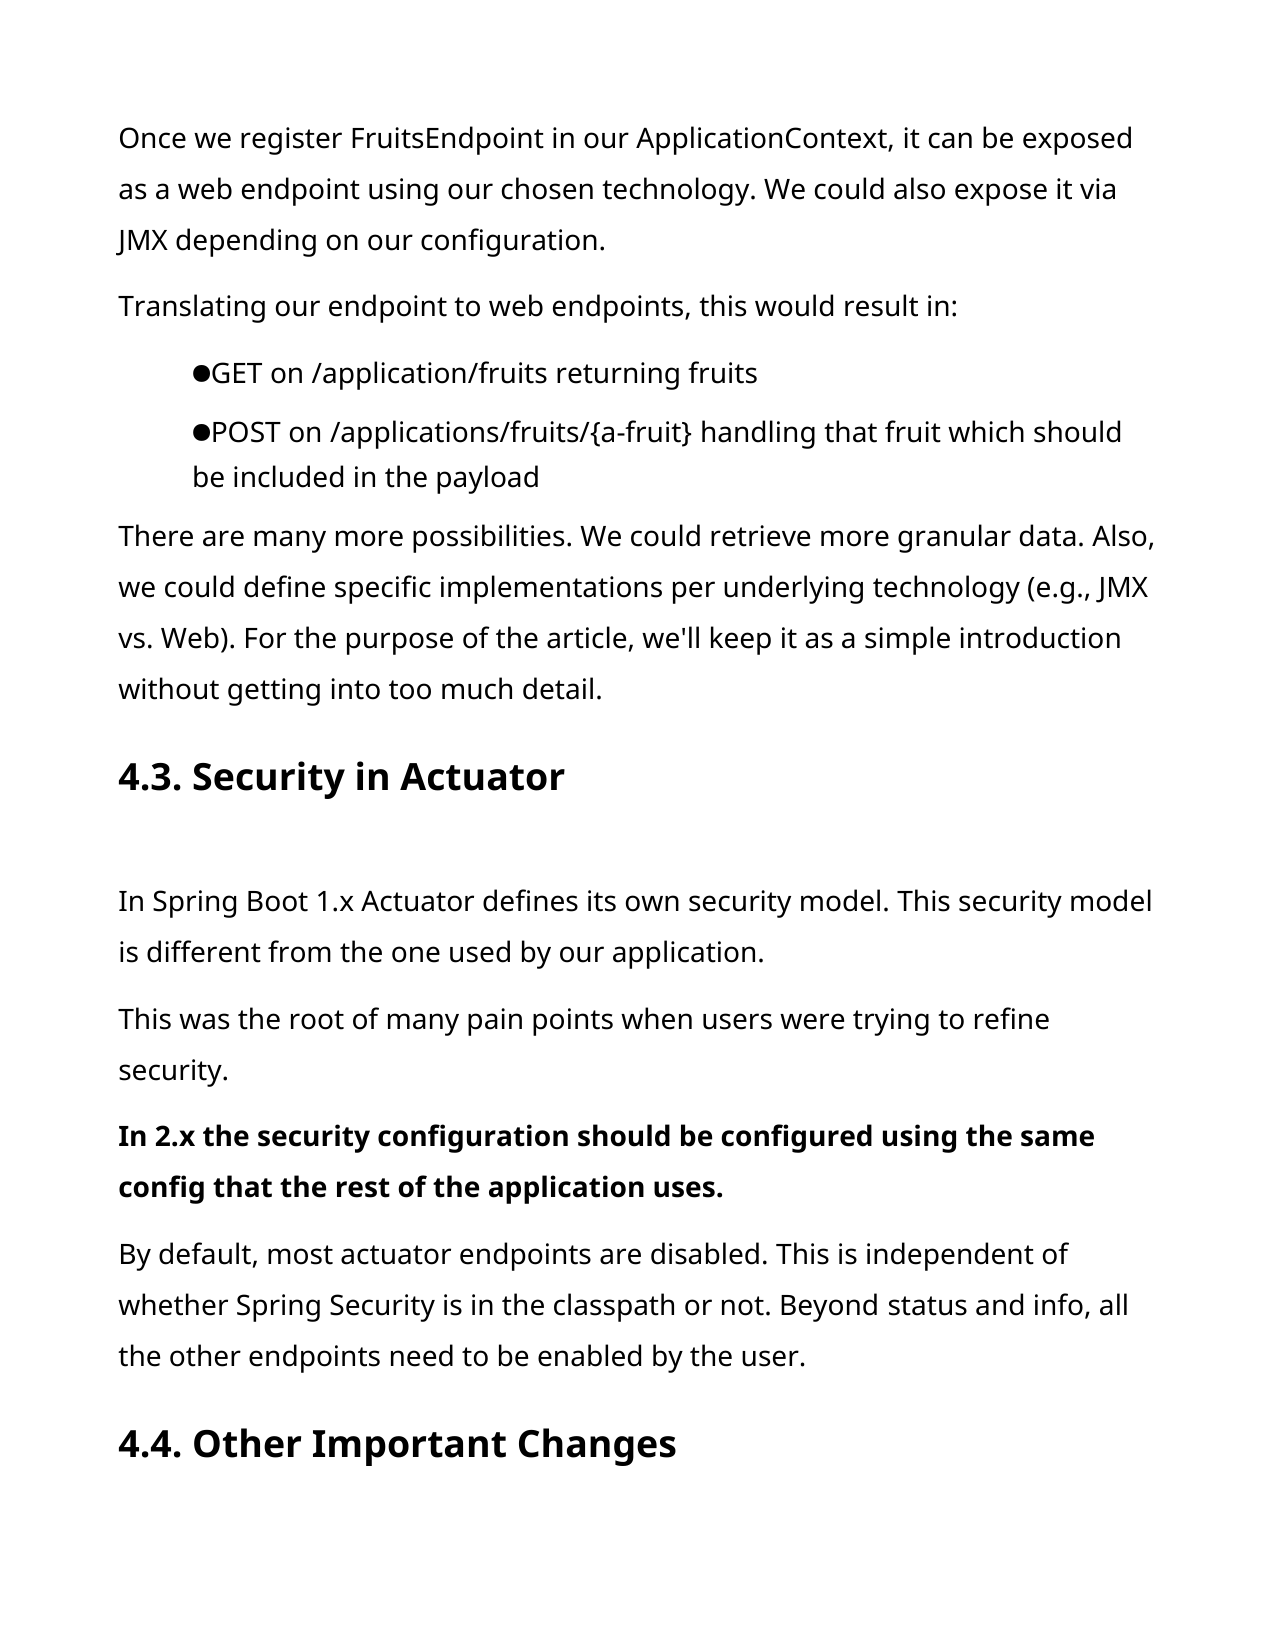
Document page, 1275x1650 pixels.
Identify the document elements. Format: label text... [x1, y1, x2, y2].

text By default, most actuator endpoints are disabled. This is independent of whether Spring Security is in the classpath or not. Beyond status and info, all the other endpoints need to be enabled by the user. [118, 1234, 1157, 1374]
text In 2.x the security configuration should be configured using the same config that the rest of the application uses. [118, 1117, 1157, 1206]
text Once we register FruitsEndpoint in our ApplicationContext, it can be exposed as a web endpoint using our chosen technology. We could also expose it via JMX depending on our configuration. [118, 118, 1157, 258]
list GET on /application/fruits returning fruits [118, 353, 1157, 391]
subtitle 4.3. Security in Actuator [118, 751, 1157, 802]
subtitle 4.4. Other Important Changes [118, 1417, 1157, 1468]
text In Spring Boot 1.x Actuator defines its own security model. This security model is different from the one used by our application. [118, 882, 1157, 971]
text This was the root of many pain points when users were trying to refine security. [118, 999, 1157, 1088]
list POST on /applications/fruits/{a-fruit} handling that fruit which should be included in the payload [118, 413, 1157, 495]
text There are many more possibilities. We could retrieve more granular data. Also, we could define specific implementations per underlying technology (e.g., JMX vs. Web). For the purpose of the article, we'll keep it as a simple introduction without getting into too much detail. [118, 517, 1157, 708]
text Translating our endpoint to web endpoints, this would result in: [118, 287, 1157, 325]
